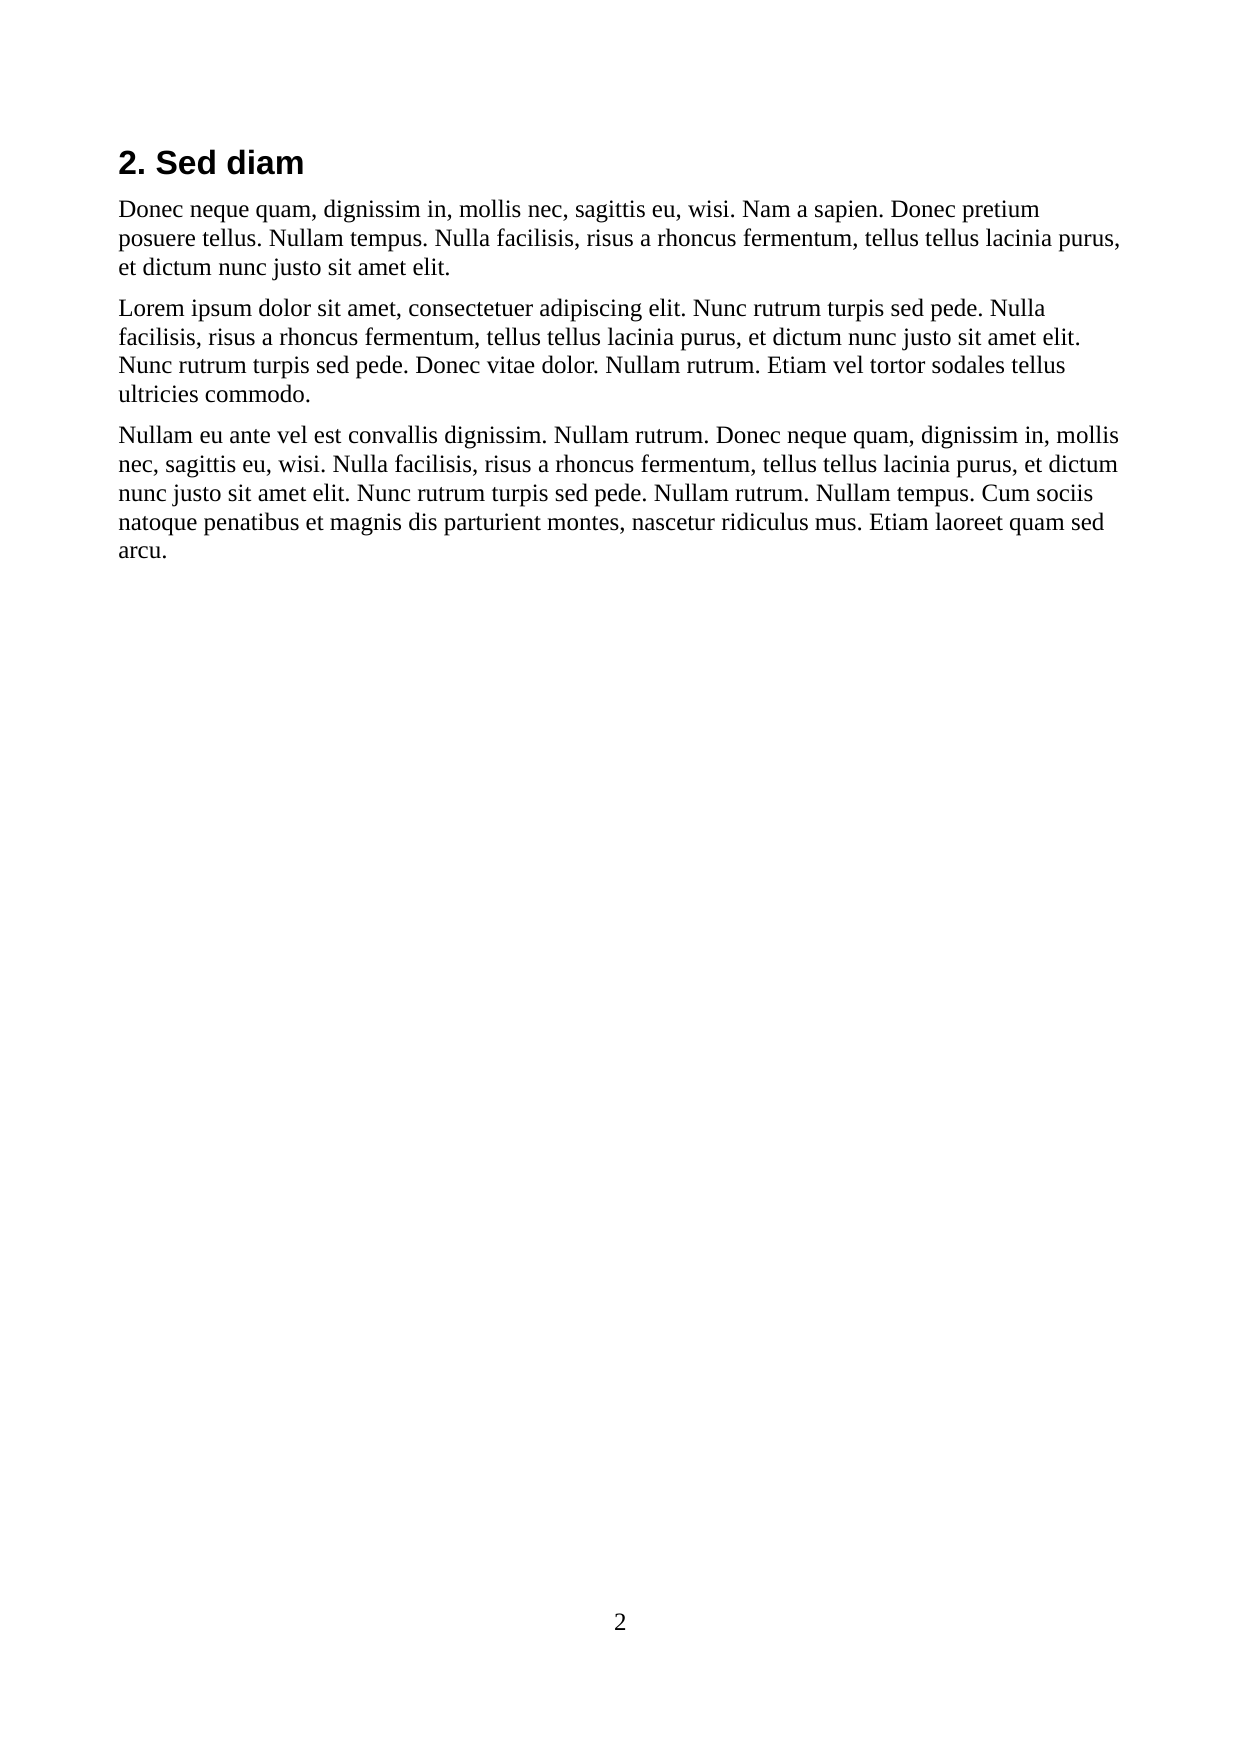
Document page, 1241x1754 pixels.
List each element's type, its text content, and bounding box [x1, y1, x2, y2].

text Lorem ipsum dolor sit amet, consectetuer adipiscing elit. Nunc rutrum turpis sed pede. Nulla facilisis, risus a rhoncus fermentum, tellus tellus lacinia purus, et dictum nunc justo sit amet elit. Nunc rutrum turpis sed pede. Donec vitae dolor. Nullam rutrum. Etiam vel tortor sodales tellus ultricies commodo. [118, 293, 1122, 408]
text Nullam eu ante vel est convallis dignissim. Nullam rutrum. Donec neque quam, dignissim in, mollis nec, sagittis eu, wisi. Nulla facilisis, risus a rhoncus fermentum, tellus tellus lacinia purus, et dictum nunc justo sit amet elit. Nunc rutrum turpis sed pede. Nullam rutrum. Nullam tempus. Cum sociis natoque penatibus et magnis dis parturient montes, nascetur ridiculus mus. Etiam laoreet quam sed arcu. [118, 421, 1122, 564]
text Donec neque quam, dignissim in, mollis nec, sagittis eu, wisi. Nam a sapien. Donec pretium posuere tellus. Nullam tempus. Nulla facilisis, risus a rhoncus fermentum, tellus tellus lacinia purus, et dictum nunc justo sit amet elit. [118, 194, 1122, 281]
subtitle Sed diam [118, 143, 1122, 182]
